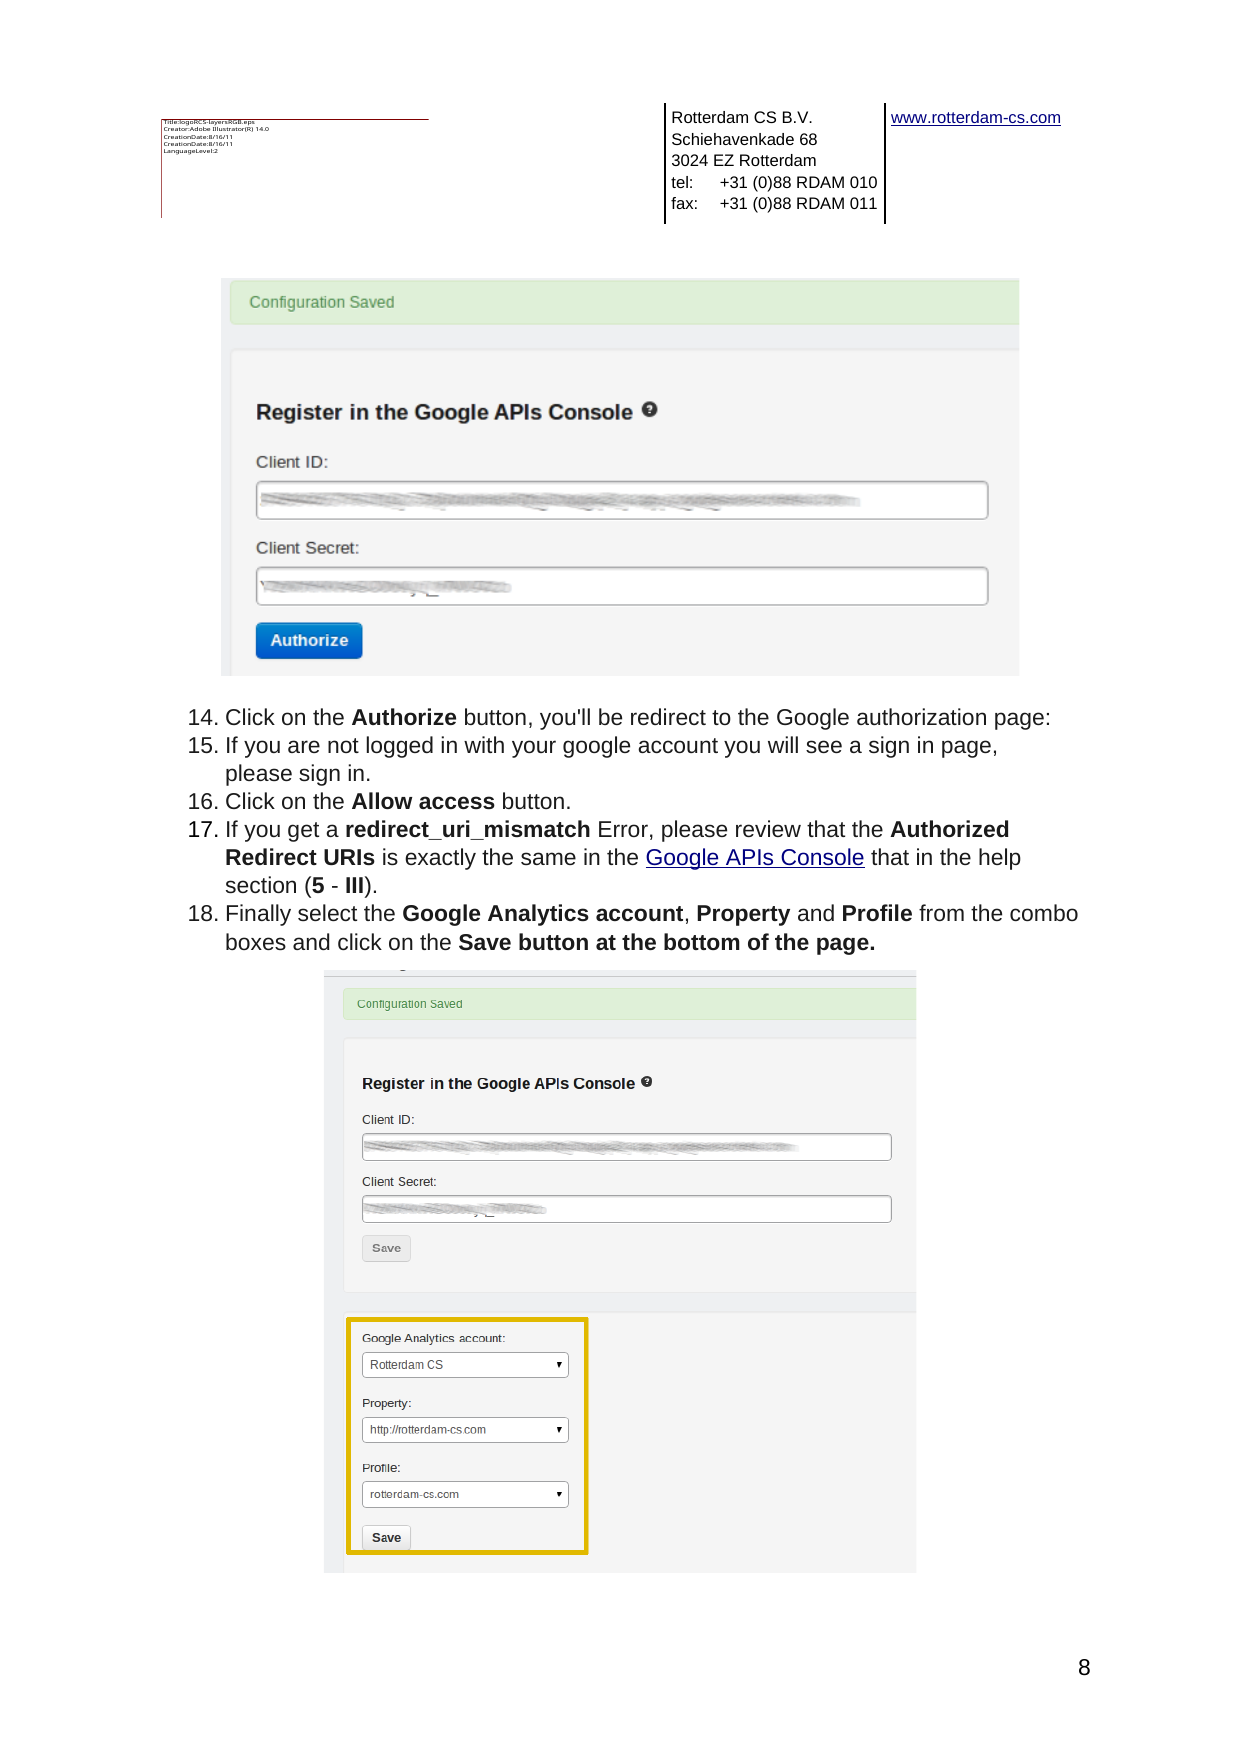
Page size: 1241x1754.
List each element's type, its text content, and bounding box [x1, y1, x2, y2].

subtitle Click on the Authorize button, you'll be redirect to the Google authorization page: [187, 702, 1091, 730]
subtitle Finally select the Google Analytics account, Property and Profile from the combo boxes and click on the Save button at the bottom of the page. [187, 898, 1091, 955]
subtitle Click on the Allow access button. [187, 786, 1091, 814]
picture [323, 970, 917, 1573]
picture [221, 278, 1020, 676]
subtitle If you are not logged in with your google account you will see a sign in page, please sign in. [187, 730, 1091, 786]
subtitle If you get a redirect_uri_mismatch Error, please review that the Authorized Redirect URIs is exactly the same in the Google APIs Console that in the help section (5 - III). [187, 814, 1091, 898]
